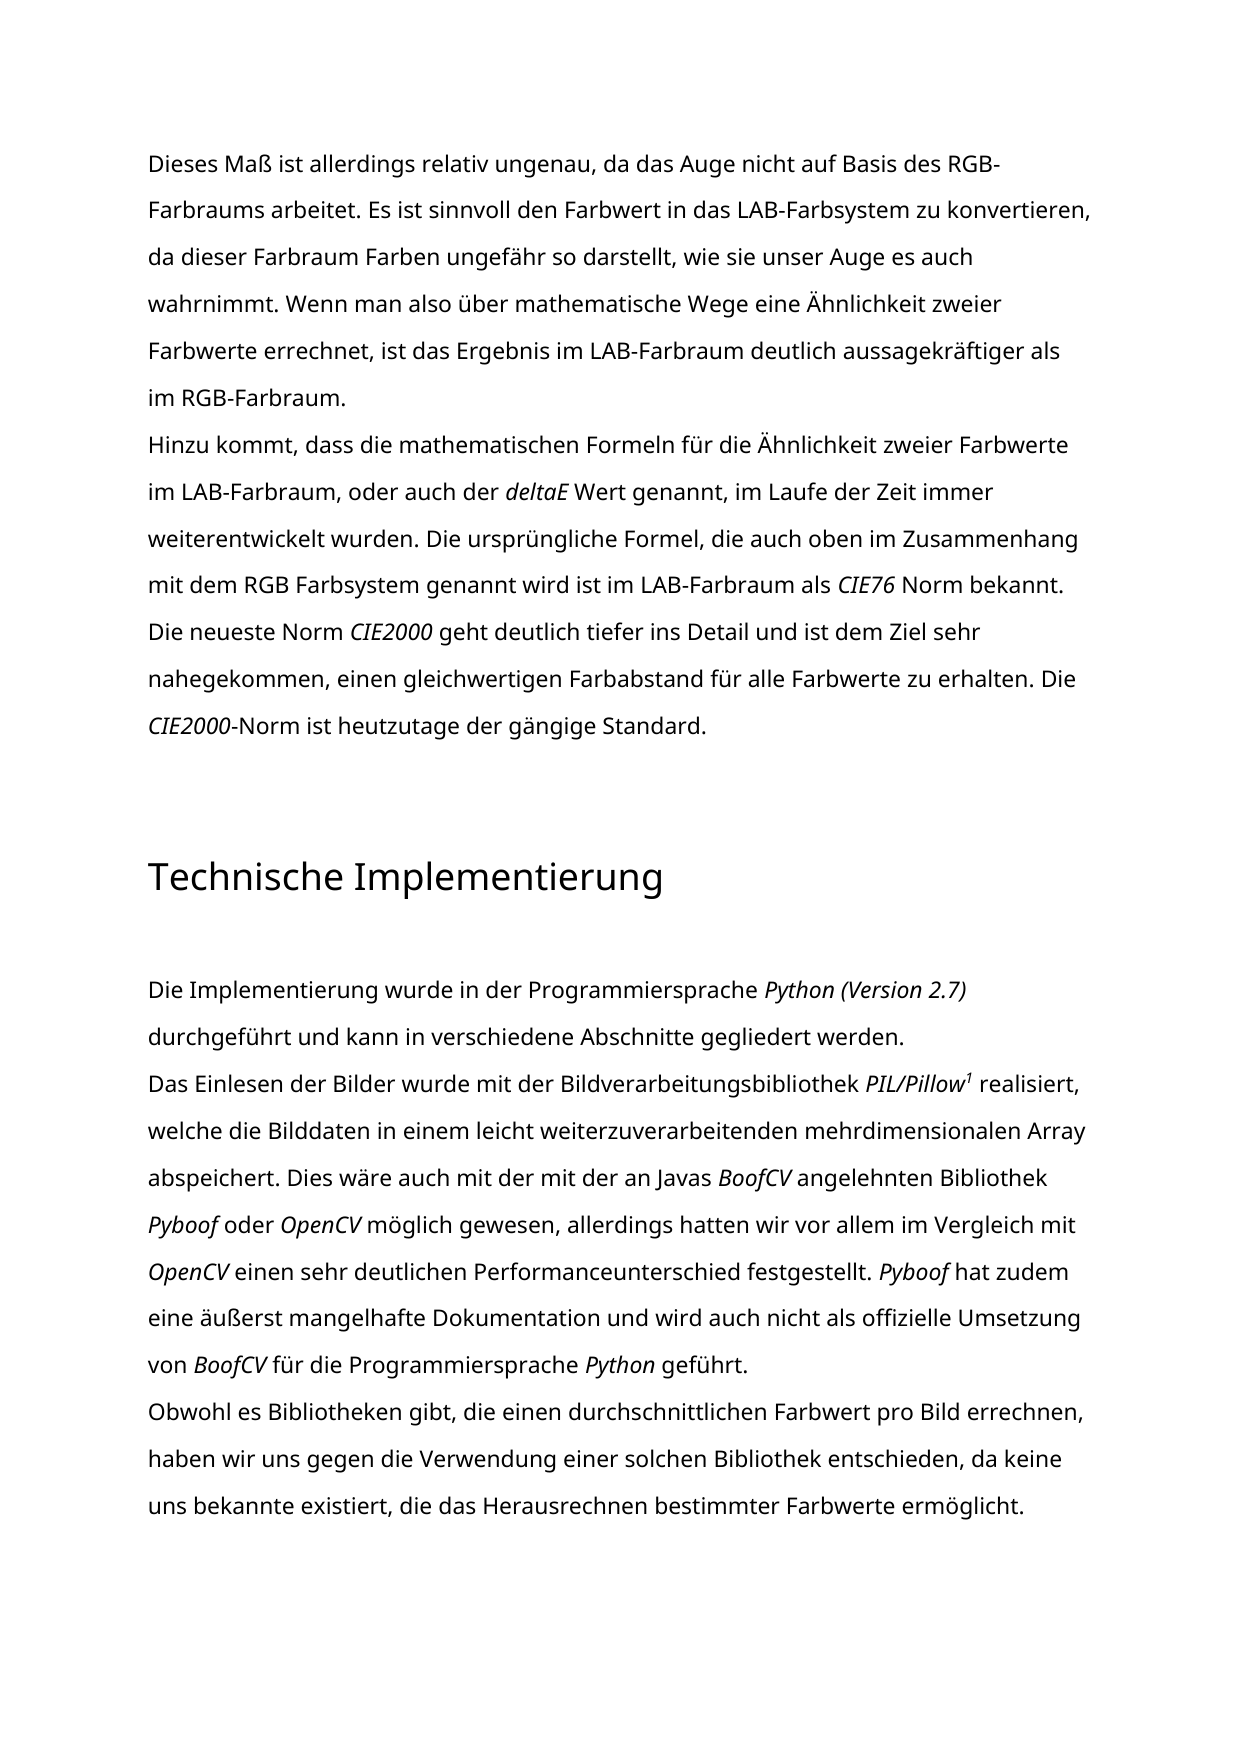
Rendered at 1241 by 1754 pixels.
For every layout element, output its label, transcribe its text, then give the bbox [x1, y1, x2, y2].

text Die Implementierung wurde in der Programmiersprache Python (Version 2.7) durchgeführt und kann in verschiedene Abschnitte gegliedert werden. [148, 974, 1093, 1052]
text Technische Implementierung [148, 851, 1093, 902]
text Hinzu kommt, dass die mathematischen Formeln für die Ähnlichkeit zweier Farbwerte im LAB-Farbraum, oder auch der deltaE Wert genannt, im Laufe der Zeit immer weiterentwickelt wurden. Die ursprüngliche Formel, die auch oben im Zusammenhang mit dem RGB Farbsystem genannt wird ist im LAB-Farbraum als CIE76 Norm bekannt. Die neueste Norm CIE2000 geht deutlich tiefer ins Detail und ist dem Ziel sehr nahegekommen, einen gleichwertigen Farbabstand für alle Farbwerte zu erhalten. Die CIE2000-Norm ist heutzutage der gängige Standard. [148, 429, 1093, 741]
text Obwohl es Bibliotheken gibt, die einen durchschnittlichen Farbwert pro Bild errechnen, haben wir uns gegen die Verwendung einer solchen Bibliothek entschieden, da keine uns bekannte existiert, die das Herausrechnen bestimmter Farbwerte ermöglicht. [148, 1396, 1093, 1521]
text Dieses Maß ist allerdings relativ ungenau, da das Auge nicht auf Basis des RGB-Farbraums arbeitet. Es ist sinnvoll den Farbwert in das LAB-Farbsystem zu konvertieren, da dieser Farbraum Farben ungefähr so darstellt, wie sie unser Auge es auch wahrnimmt. Wenn man also über mathematische Wege eine Ähnlichkeit zweier Farbwerte errechnet, ist das Ergebnis im LAB-Farbraum deutlich aussagekräftiger als im RGB-Farbraum. [148, 148, 1093, 413]
text Das Einlesen der Bilder wurde mit der Bildverarbeitungsbibliothek PIL/Pillow1 realisiert, welche die Bilddaten in einem leicht weiterzuverarbeitenden mehrdimensionalen Array abspeichert. Dies wäre auch mit der mit der an Javas BoofCV angelehnten Bibliothek Pyboof oder OpenCV möglich gewesen, allerdings hatten wir vor allem im Vergleich mit OpenCV einen sehr deutlichen Performanceunterschied festgestellt. Pyboof hat zudem eine äußerst mangelhafte Dokumentation und wird auch nicht als offizielle Umsetzung von BoofCV für die Programmiersprache Python geführt. [148, 1068, 1093, 1380]
